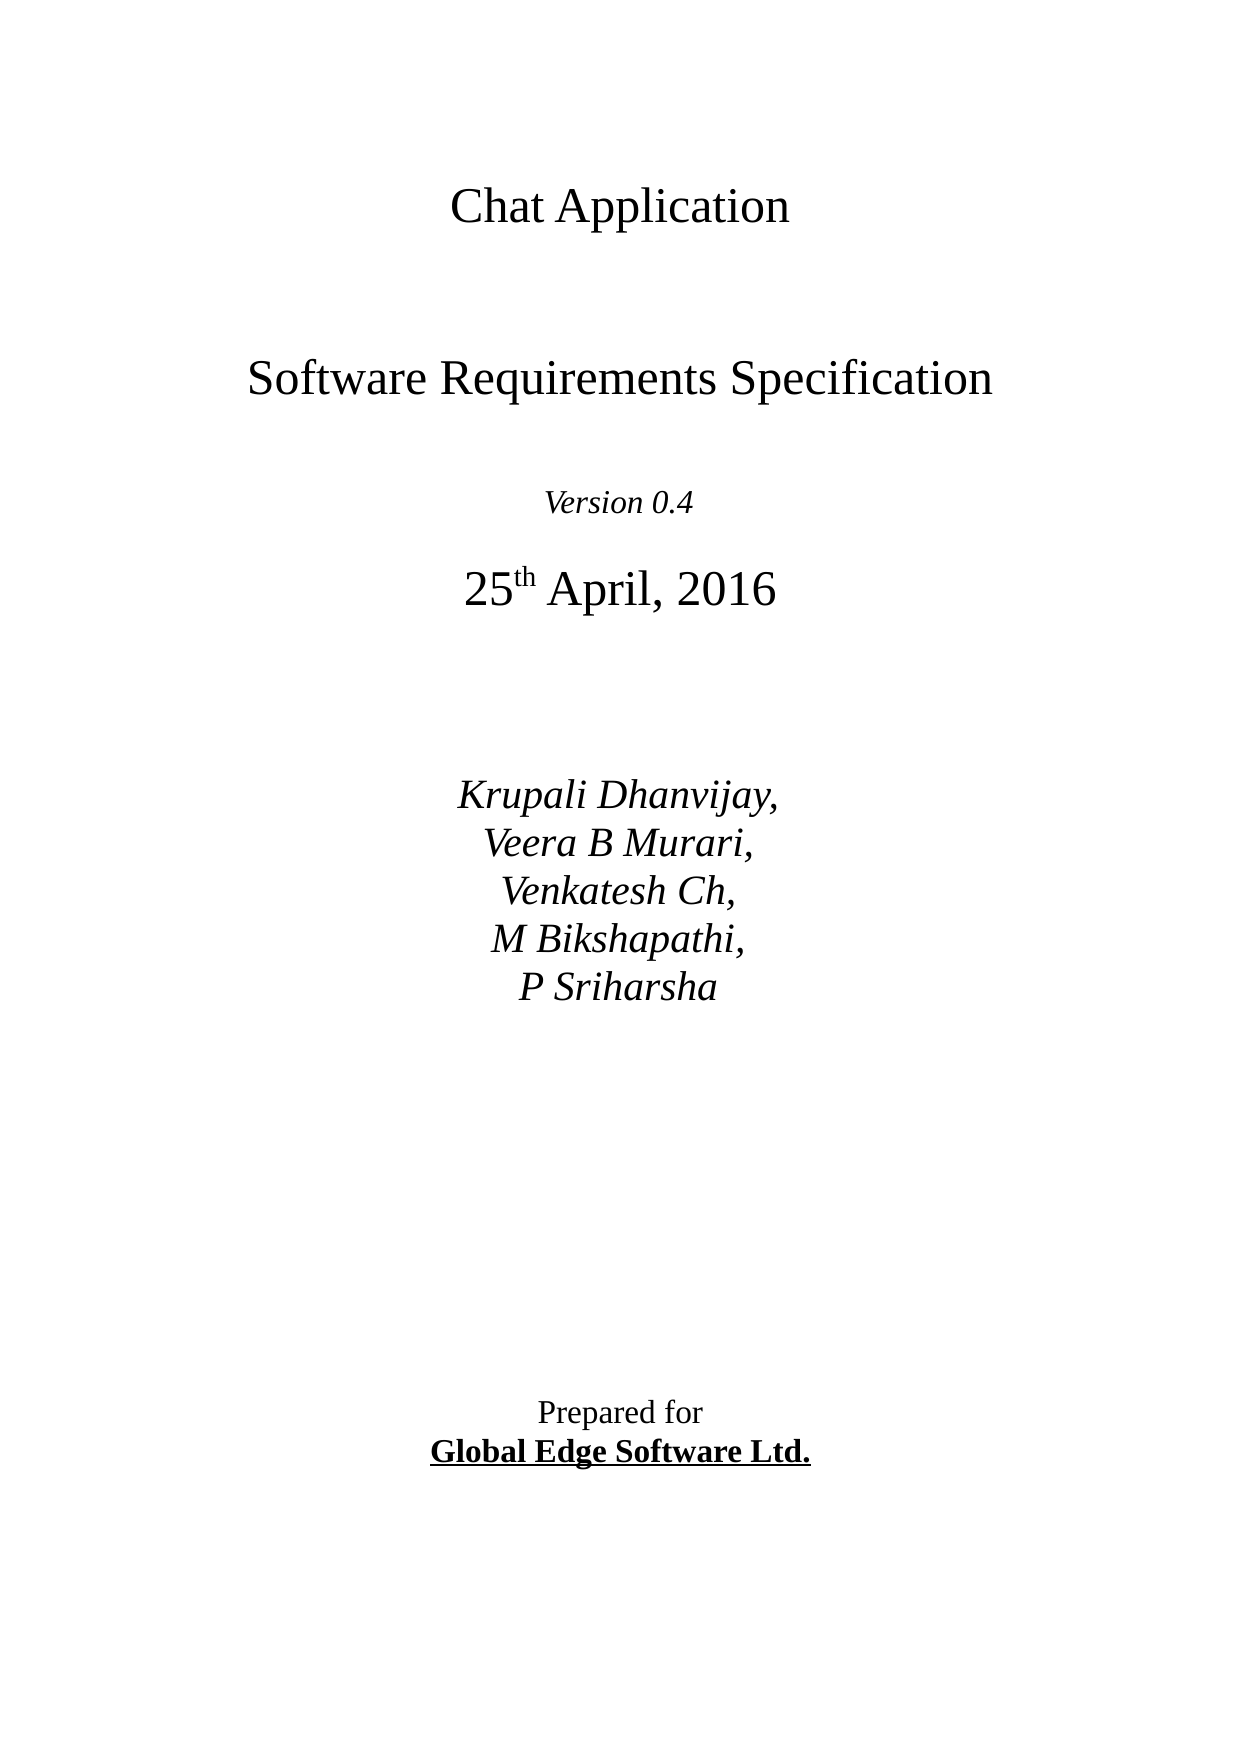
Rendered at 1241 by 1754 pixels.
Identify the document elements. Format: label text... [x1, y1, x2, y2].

text Global Edge Software Ltd. [118, 1431, 1122, 1469]
text Prepared for [118, 1393, 1122, 1431]
text M Bikshapathi, [118, 913, 1122, 961]
text Krupali Dhanvijay, [118, 770, 1122, 818]
text 25th April, 2016 [118, 559, 1122, 616]
text Venkatesh Ch, [118, 866, 1122, 913]
text Chat Application [118, 176, 1122, 233]
text Version 0.4 [118, 482, 1122, 521]
text Software Requirements Specification [118, 348, 1122, 406]
text P Sriharsha [118, 961, 1122, 1009]
text Veera B Murari, [118, 818, 1122, 866]
